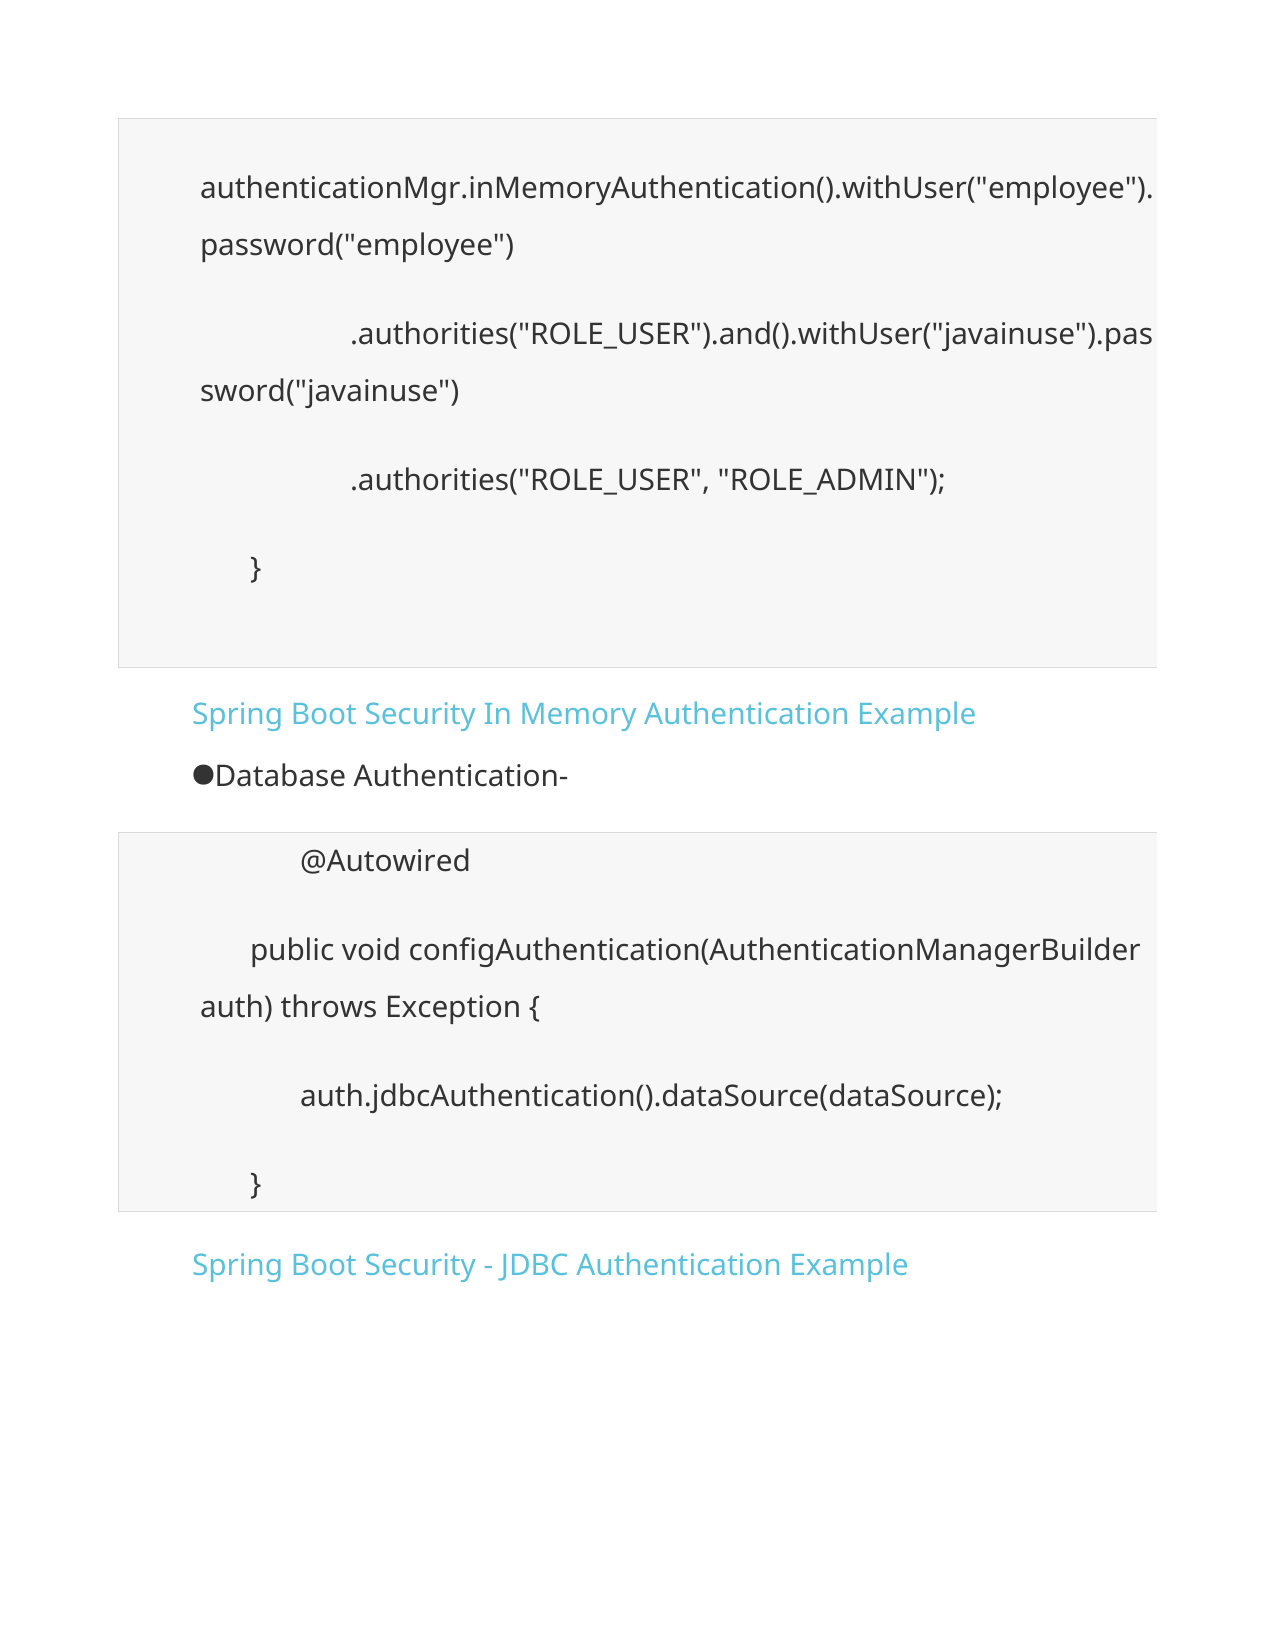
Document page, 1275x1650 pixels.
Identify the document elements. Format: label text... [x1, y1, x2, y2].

list auth.jdbcAuthentication().dataSource(dataSource); [119, 1067, 1157, 1115]
list Spring Boot Security - JDBC Authentication Example [118, 1244, 1157, 1284]
list public void configAuthentication(AuthenticationManagerBuilder auth) throws Exception { [119, 921, 1157, 1026]
list } [119, 1155, 1157, 1211]
list } [119, 539, 1157, 587]
list .authorities("ROLE_USER").and().withUser("javainuse").password("javainuse") [119, 304, 1157, 410]
list @Autowired [119, 833, 1157, 881]
list Spring Boot Security In Memory Authentication Example [118, 692, 1157, 733]
list Database Authentication- [118, 754, 1157, 795]
list authenticationMgr.inMemoryAuthentication().withUser("employee").password("employee") [119, 119, 1157, 264]
list .authorities("ROLE_USER", "ROLE_ADMIN"); [119, 450, 1157, 499]
